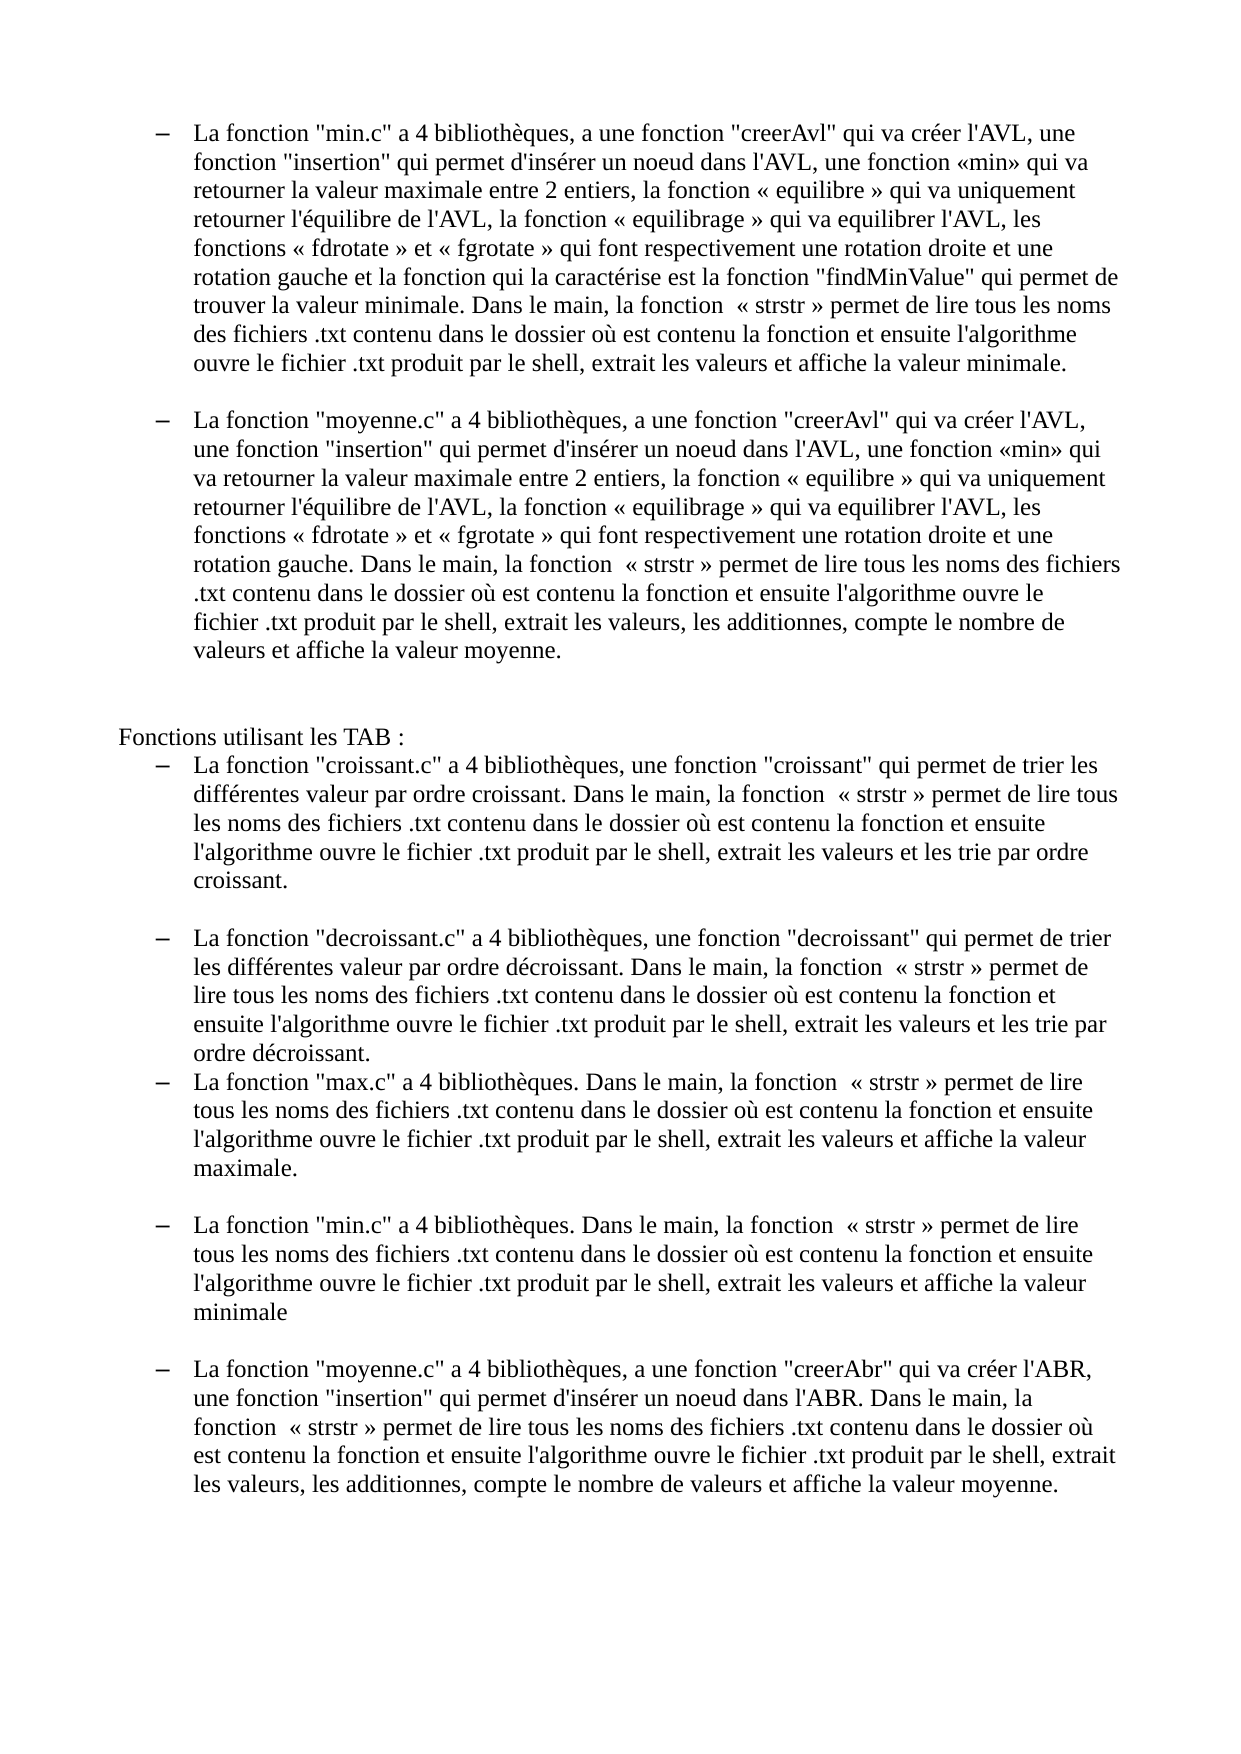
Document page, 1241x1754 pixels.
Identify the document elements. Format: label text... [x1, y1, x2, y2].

list La fonction "min.c" a 4 bibliothèques, a une fonction "creerAvl" qui va créer l'AVL, une fonction "insertion" qui permet d'insérer un noeud dans l'AVL, une fonction «min» qui va retourner la valeur maximale entre 2 entiers, la fonction « equilibre » qui va uniquement retourner l'équilibre de l'AVL, la fonction « equilibrage » qui va equilibrer l'AVL, les fonctions « fdrotate » et « fgrotate » qui font respectivement une rotation droite et une rotation gauche et la fonction qui la caractérise est la fonction "findMinValue" qui permet de trouver la valeur minimale. Dans le main, la fonction « strstr » permet de lire tous les noms des fichiers .txt contenu dans le dossier où est contenu la fonction et ensuite l'algorithme ouvre le fichier .txt produit par le shell, extrait les valeurs et affiche la valeur minimale. [156, 118, 1122, 377]
list La fonction "max.c" a 4 bibliothèques. Dans le main, la fonction « strstr » permet de lire tous les noms des fichiers .txt contenu dans le dossier où est contenu la fonction et ensuite l'algorithme ouvre le fichier .txt produit par le shell, extrait les valeurs et affiche la valeur maximale. [156, 1067, 1122, 1182]
list La fonction "min.c" a 4 bibliothèques. Dans le main, la fonction « strstr » permet de lire tous les noms des fichiers .txt contenu dans le dossier où est contenu la fonction et ensuite l'algorithme ouvre le fichier .txt produit par le shell, extrait les valeurs et affiche la valeur minimale [156, 1211, 1122, 1326]
list La fonction "moyenne.c" a 4 bibliothèques, a une fonction "creerAbr" qui va créer l'ABR, une fonction "insertion" qui permet d'insérer un noeud dans l'ABR. Dans le main, la fonction « strstr » permet de lire tous les noms des fichiers .txt contenu dans le dossier où est contenu la fonction et ensuite l'algorithme ouvre le fichier .txt produit par le shell, extrait les valeurs, les additionnes, compte le nombre de valeurs et affiche la valeur moyenne. [156, 1354, 1122, 1498]
list La fonction "decroissant.c" a 4 bibliothèques, une fonction "decroissant" qui permet de trier les différentes valeur par ordre décroissant. Dans le main, la fonction « strstr » permet de lire tous les noms des fichiers .txt contenu dans le dossier où est contenu la fonction et ensuite l'algorithme ouvre le fichier .txt produit par le shell, extrait les valeurs et les trie par ordre décroissant. [156, 923, 1122, 1067]
text Fonctions utilisant les TAB : [118, 722, 1122, 751]
list La fonction "moyenne.c" a 4 bibliothèques, a une fonction "creerAvl" qui va créer l'AVL, une fonction "insertion" qui permet d'insérer un noeud dans l'AVL, une fonction «min» qui va retourner la valeur maximale entre 2 entiers, la fonction « equilibre » qui va uniquement retourner l'équilibre de l'AVL, la fonction « equilibrage » qui va equilibrer l'AVL, les fonctions « fdrotate » et « fgrotate » qui font respectivement une rotation droite et une rotation gauche. Dans le main, la fonction « strstr » permet de lire tous les noms des fichiers .txt contenu dans le dossier où est contenu la fonction et ensuite l'algorithme ouvre le fichier .txt produit par le shell, extrait les valeurs, les additionnes, compte le nombre de valeurs et affiche la valeur moyenne. [156, 406, 1122, 664]
list La fonction "croissant.c" a 4 bibliothèques, une fonction "croissant" qui permet de trier les différentes valeur par ordre croissant. Dans le main, la fonction « strstr » permet de lire tous les noms des fichiers .txt contenu dans le dossier où est contenu la fonction et ensuite l'algorithme ouvre le fichier .txt produit par le shell, extrait les valeurs et les trie par ordre croissant. [156, 751, 1122, 894]
